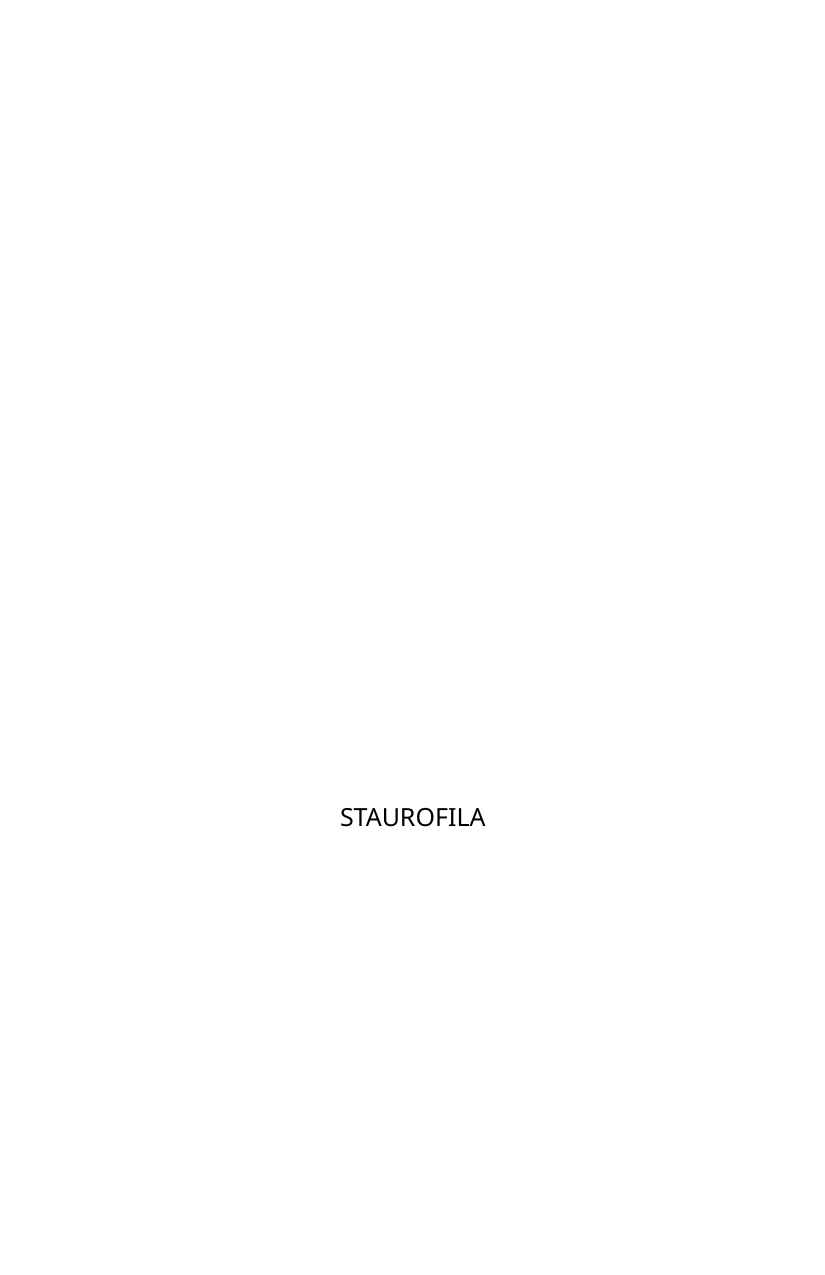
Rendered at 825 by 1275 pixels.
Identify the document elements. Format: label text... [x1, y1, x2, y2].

text STAUROFILA [118, 799, 707, 833]
